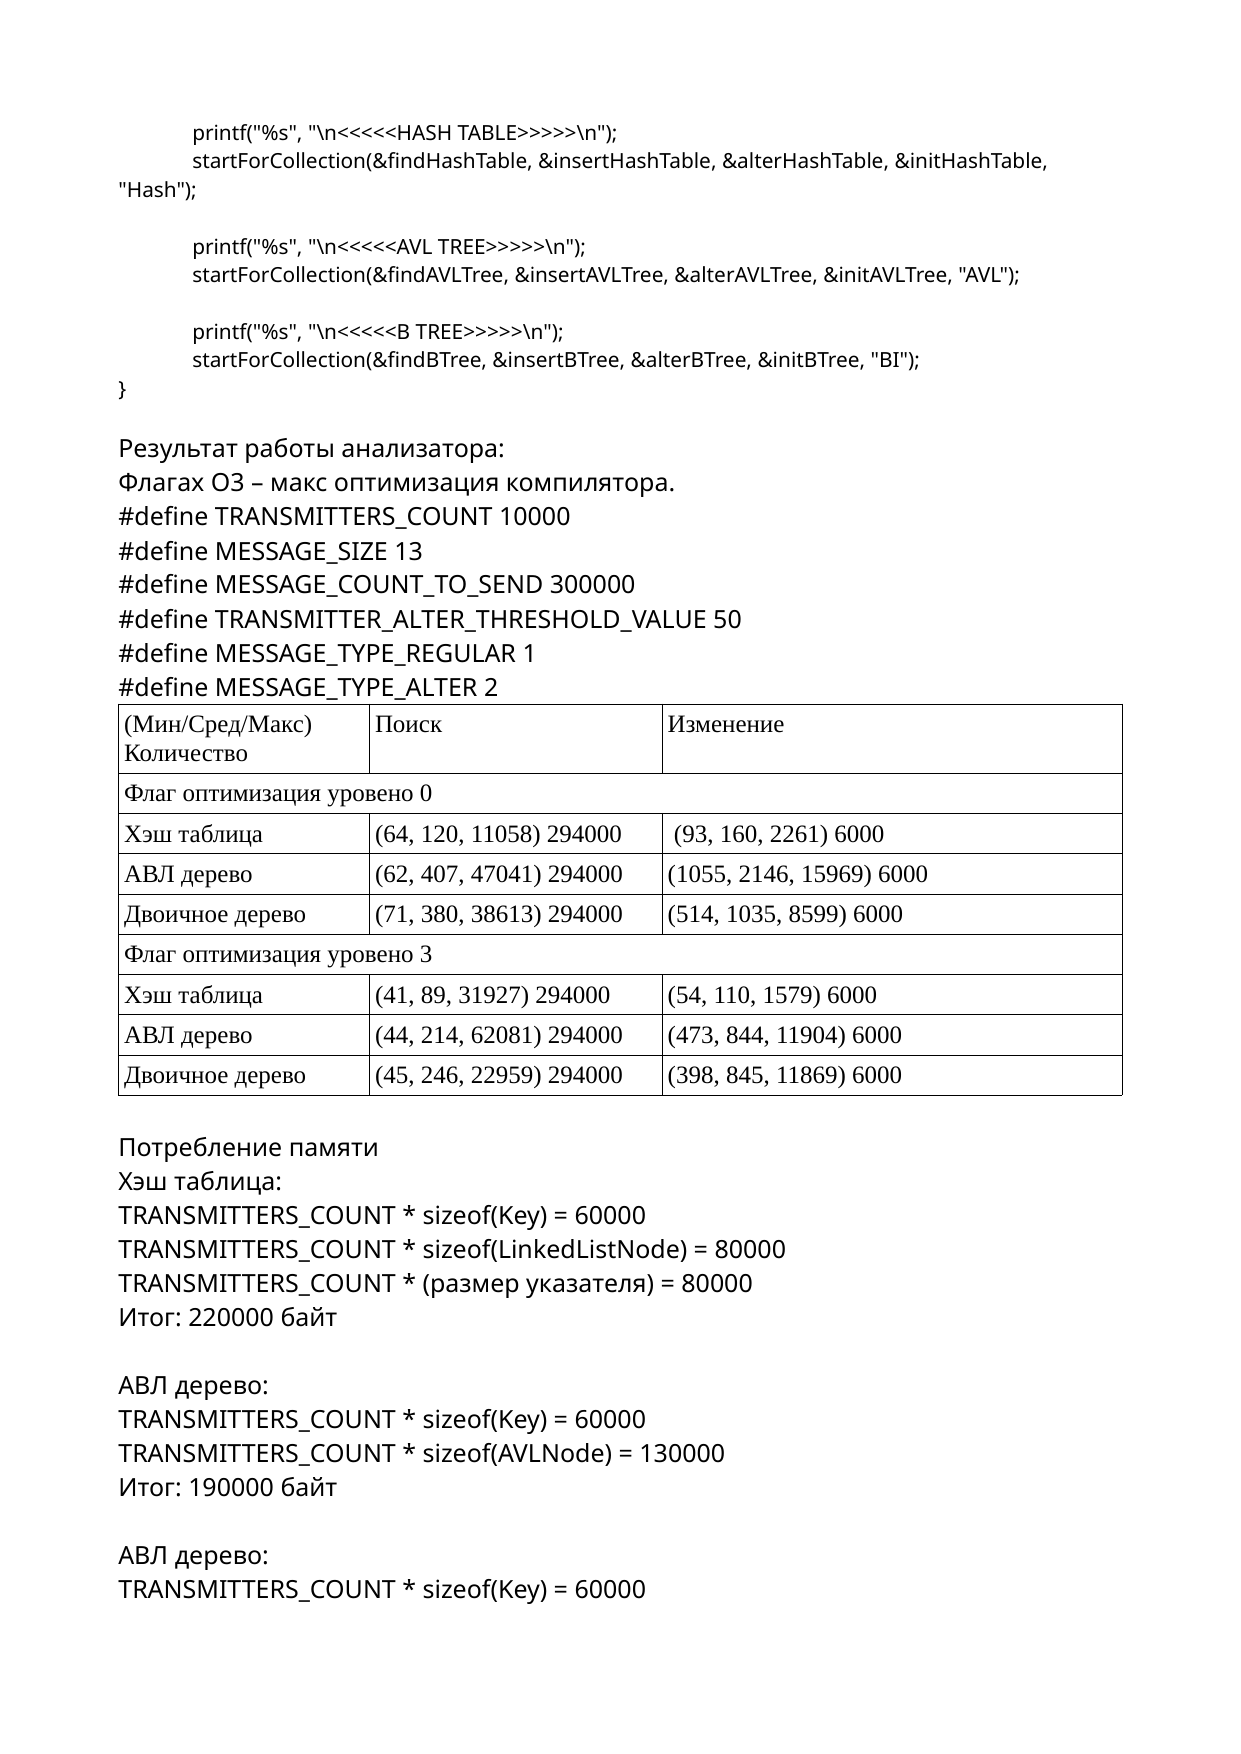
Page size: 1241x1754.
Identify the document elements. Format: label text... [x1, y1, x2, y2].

table_cell (398, 845, 11869) 6000 [663, 1056, 1122, 1095]
text Итог: 220000 байт [118, 1299, 1122, 1333]
text startForCollection(&findAVLTree, &insertAVLTree, &alterAVLTree, &initAVLTree, "AVL"); [118, 260, 1122, 289]
table_cell АВЛ дерево [119, 854, 369, 893]
table_cell АВЛ дерево [119, 1015, 369, 1055]
table_header (Мин/Сред/Макс) Количество [119, 705, 369, 772]
text printf("%s", "\n<<<<<AVL TREE>>>>>\n"); [118, 232, 1122, 260]
text TRANSMITTERS_COUNT * sizeof(Key) = 60000 [118, 1402, 1122, 1436]
table_cell (473, 844, 11904) 6000 [663, 1015, 1122, 1055]
text startForCollection(&findBTree, &insertBTree, &alterBTree, &initBTree, "BI"); [118, 346, 1122, 374]
table_cell Флаг оптимизация уровено 3 [119, 935, 1122, 974]
table_cell (1055, 2146, 15969) 6000 [663, 854, 1122, 893]
table_cell (62, 407, 47041) 294000 [370, 854, 662, 893]
table_cell (45, 246, 22959) 294000 [370, 1056, 662, 1095]
table_cell (41, 89, 31927) 294000 [370, 975, 662, 1014]
text #define MESSAGE_SIZE 13 [118, 533, 1122, 567]
text АВЛ дерево: [118, 1368, 1122, 1402]
table_header Поиск [370, 705, 662, 772]
table_cell Двоичное дерево [119, 895, 369, 934]
text Флагах O3 – макс оптимизация компилятора. [118, 465, 1122, 499]
table_cell Двоичное дерево [119, 1056, 369, 1095]
text printf("%s", "\n<<<<<HASH TABLE>>>>>\n"); [118, 118, 1122, 147]
text } [118, 374, 1122, 402]
text startForCollection(&findHashTable, &insertHashTable, &alterHashTable, &initHashTable, "Hash"); [118, 147, 1122, 203]
text #define TRANSMITTER_ALTER_THRESHOLD_VALUE 50 [118, 601, 1122, 635]
text #define MESSAGE_TYPE_ALTER 2 [118, 669, 1122, 703]
text TRANSMITTERS_COUNT * sizeof(AVLNode) = 130000 [118, 1436, 1122, 1470]
text TRANSMITTERS_COUNT * sizeof(Key) = 60000 [118, 1197, 1122, 1231]
text TRANSMITTERS_COUNT * sizeof(LinkedListNode) = 80000 [118, 1231, 1122, 1265]
table_cell (44, 214, 62081) 294000 [370, 1015, 662, 1055]
table_cell (54, 110, 1579) 6000 [663, 975, 1122, 1014]
table_cell (71, 380, 38613) 294000 [370, 895, 662, 934]
text Итог: 190000 байт [118, 1470, 1122, 1504]
text #define MESSAGE_COUNT_TO_SEND 300000 [118, 567, 1122, 601]
table_cell (64, 120, 11058) 294000 [370, 814, 662, 853]
table_cell Хэш таблица [119, 975, 369, 1014]
table_cell Флаг оптимизация уровено 0 [119, 774, 1122, 813]
text АВЛ дерево: [118, 1538, 1122, 1572]
text #define MESSAGE_TYPE_REGULAR 1 [118, 635, 1122, 669]
text Результат работы анализатора: [118, 431, 1122, 465]
text #define TRANSMITTERS_COUNT 10000 [118, 499, 1122, 533]
table_cell (514, 1035, 8599) 6000 [663, 895, 1122, 934]
text TRANSMITTERS_COUNT * sizeof(Key) = 60000 [118, 1572, 1122, 1606]
text Потребление памяти [118, 1129, 1122, 1163]
table_header Изменение [663, 705, 1122, 772]
text Хэш таблица: [118, 1163, 1122, 1197]
text TRANSMITTERS_COUNT * (размер указателя) = 80000 [118, 1265, 1122, 1299]
text printf("%s", "\n<<<<<B TREE>>>>>\n"); [118, 317, 1122, 346]
table_cell Хэш таблица [119, 814, 369, 853]
table_cell (93, 160, 2261) 6000 [663, 814, 1122, 853]
